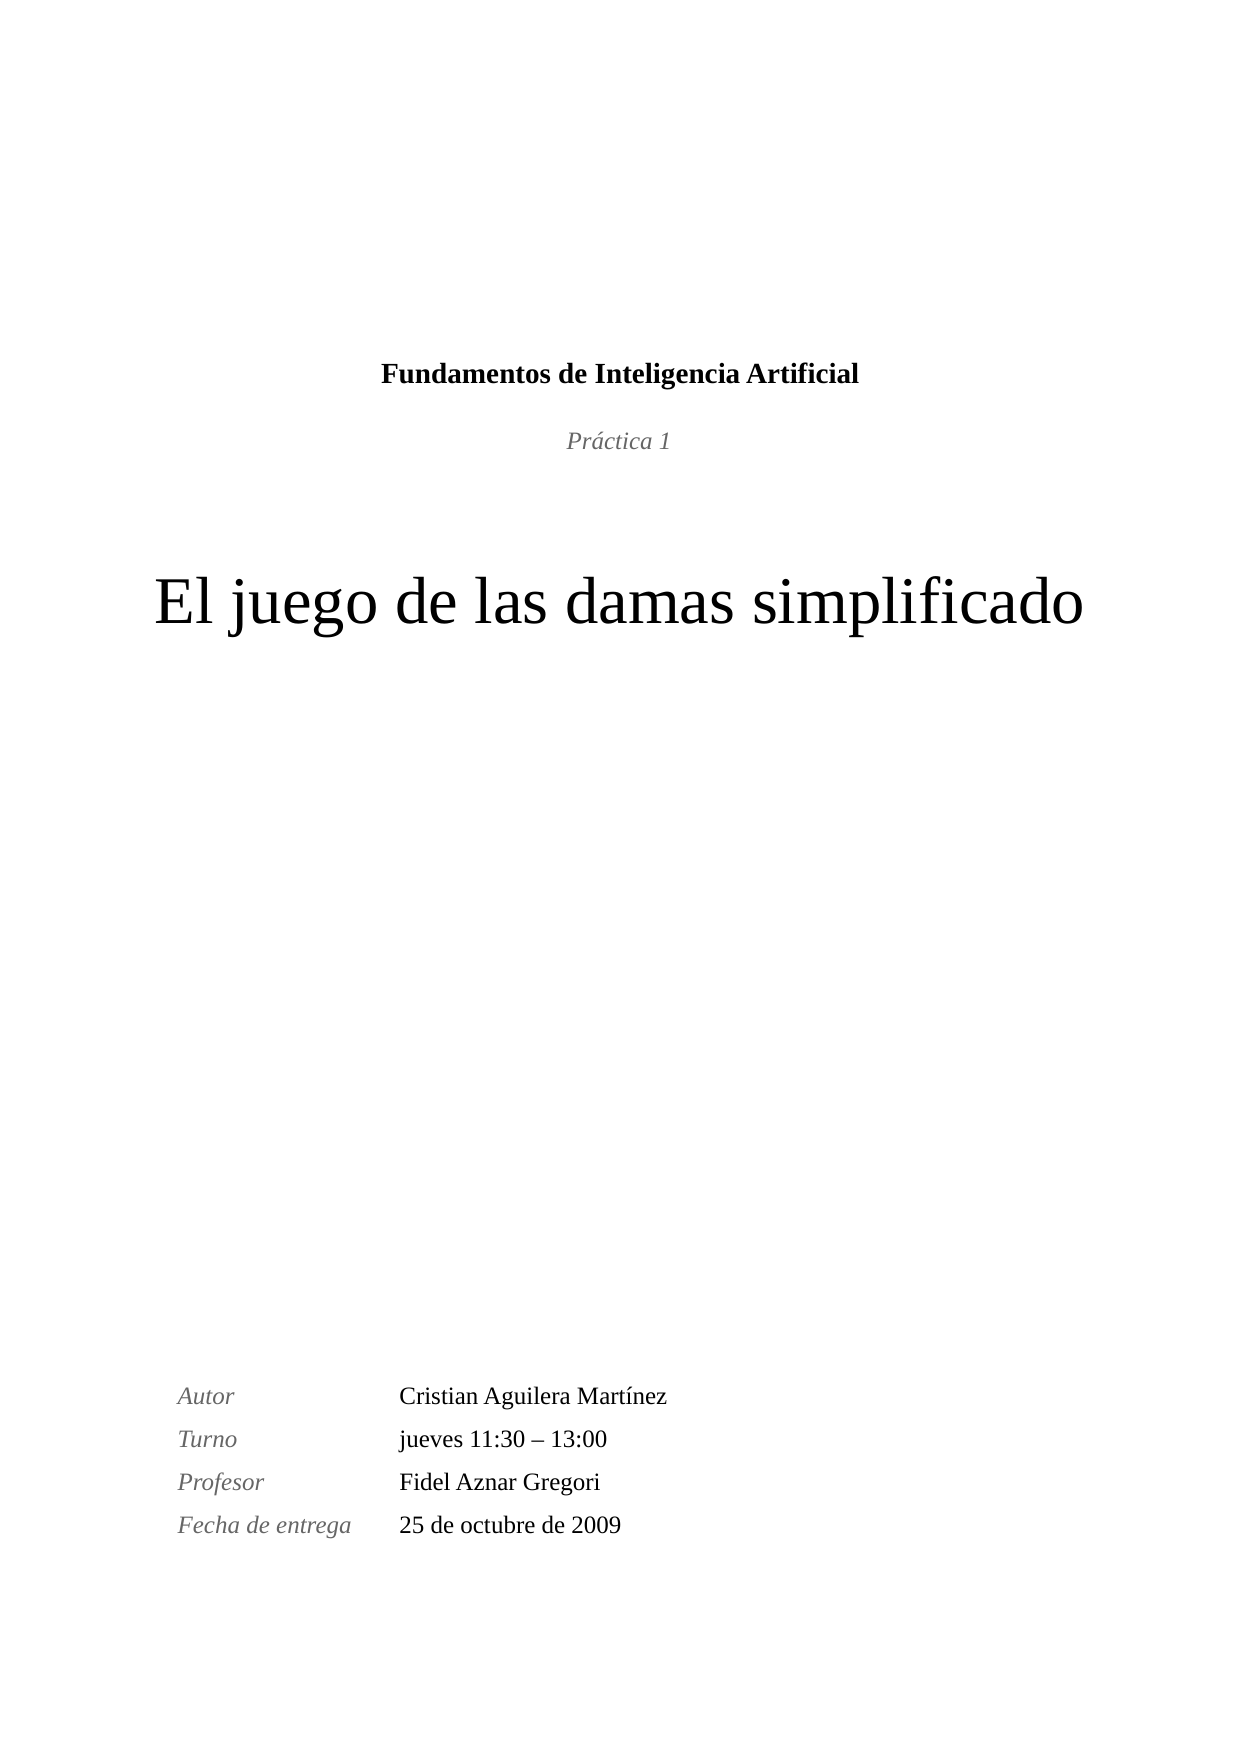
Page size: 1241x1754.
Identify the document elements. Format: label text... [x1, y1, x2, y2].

subtitle Fundamentos de Inteligencia Artificial [118, 356, 1122, 389]
text Autor Cristian Aguilera Martínez [177, 1381, 1122, 1410]
text Práctica 1 [118, 426, 1122, 455]
text Turno jueves 11:30 – 13:00 [177, 1424, 1122, 1453]
title El juego de las damas simplificado [118, 561, 1122, 638]
text Profesor Fidel Aznar Gregori [177, 1467, 1122, 1496]
text Fecha de entrega 25 de octubre de 2009 [177, 1510, 1122, 1539]
